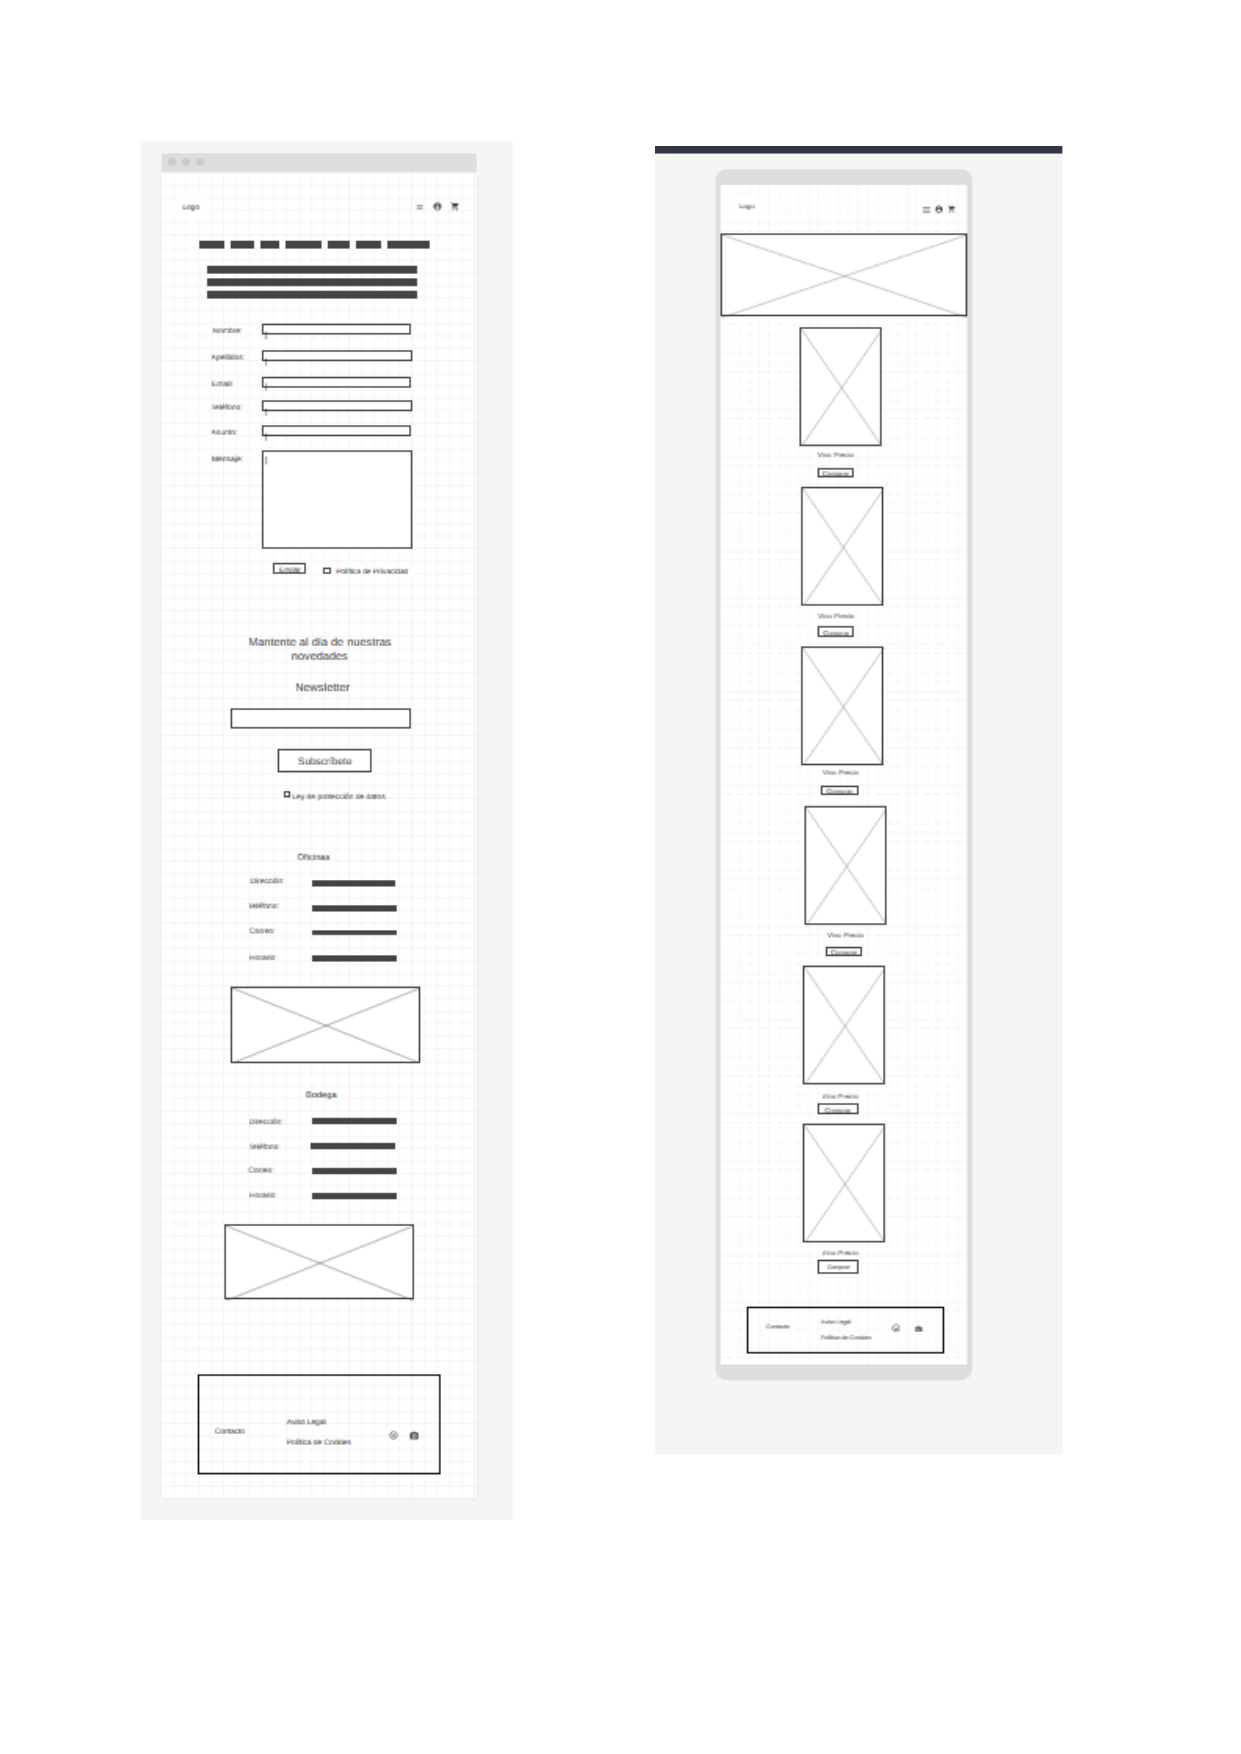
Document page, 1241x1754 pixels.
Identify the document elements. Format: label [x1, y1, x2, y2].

picture [140, 141, 513, 1520]
picture [655, 146, 1063, 1454]
